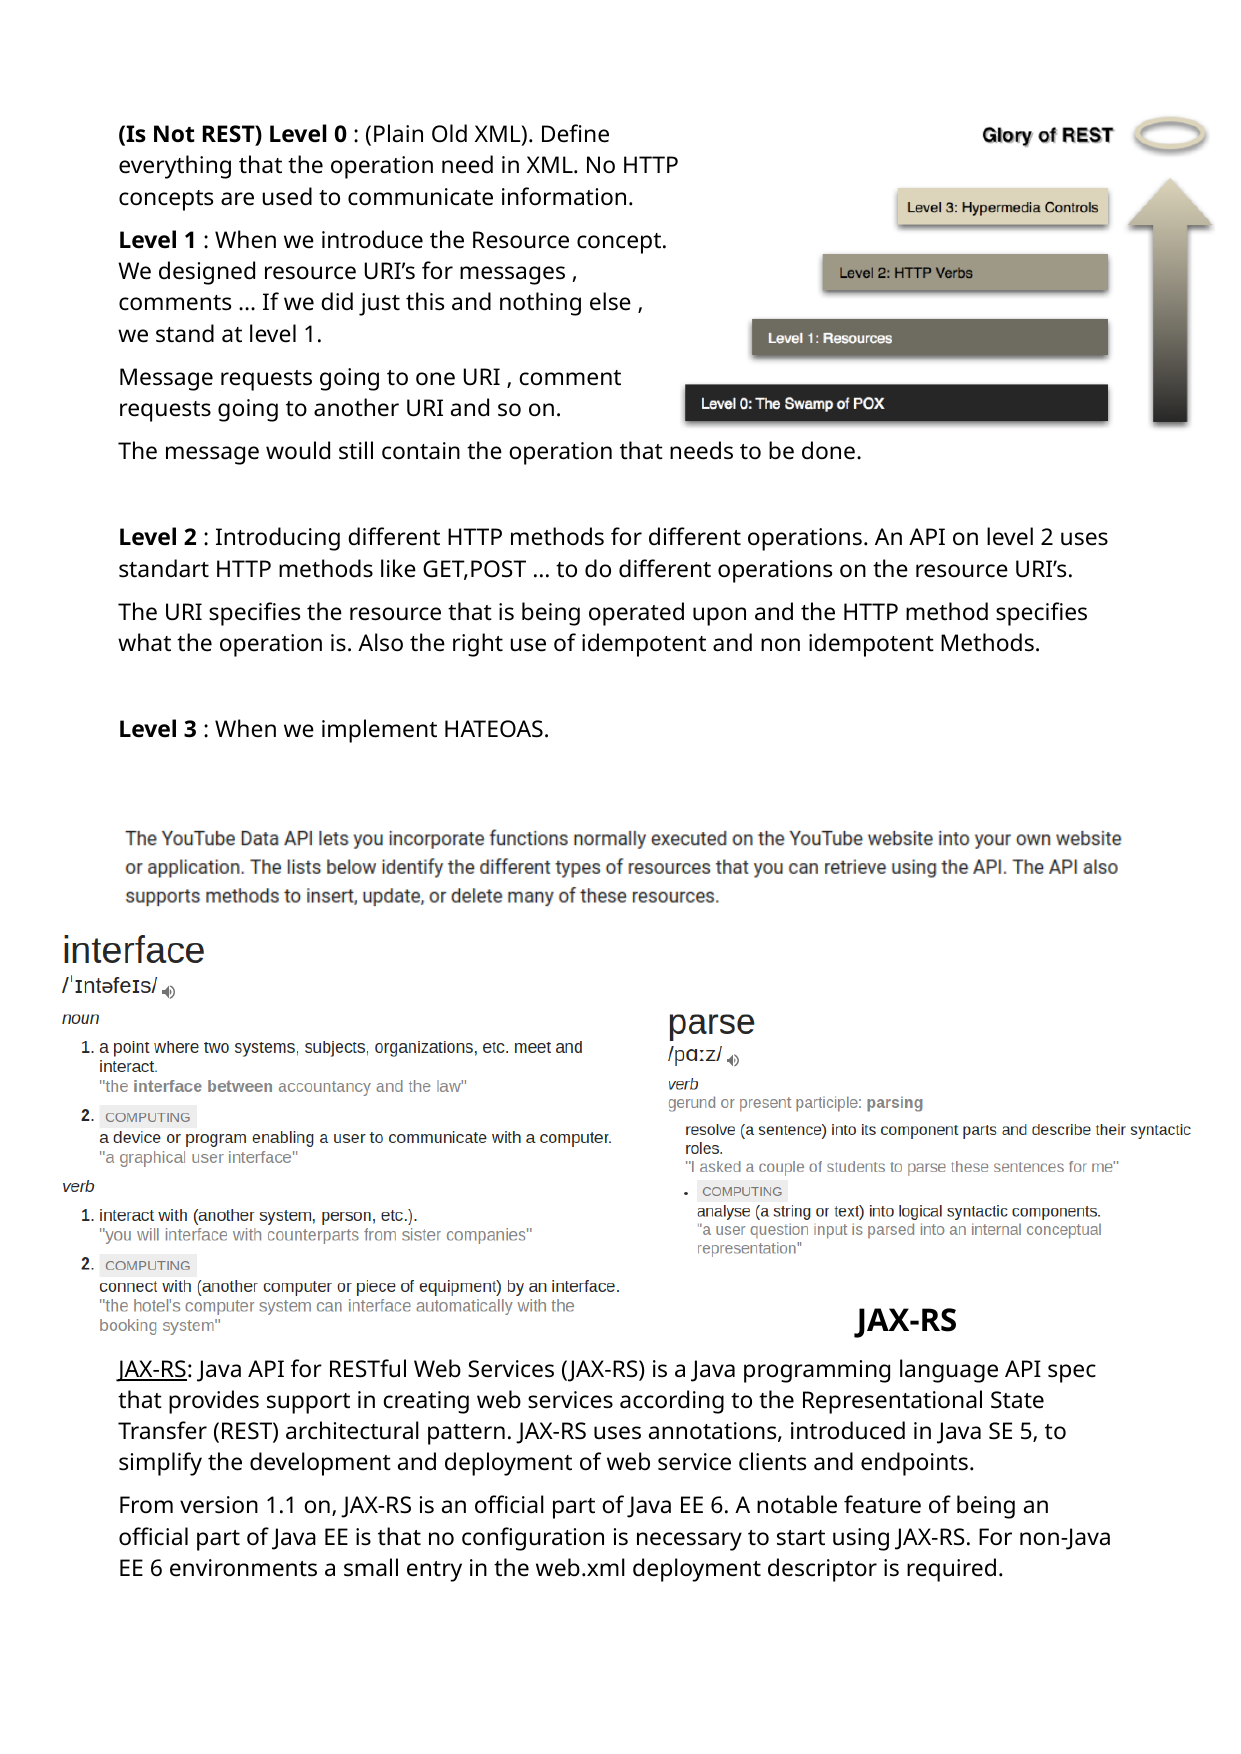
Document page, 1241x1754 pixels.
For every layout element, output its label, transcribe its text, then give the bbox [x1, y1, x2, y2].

picture [662, 1007, 1192, 1261]
text Message requests going to one URI , comment requests going to another URI and so on. [118, 361, 679, 423]
picture [120, 825, 1125, 911]
text Level 3 : When we implement HATEOAS. [118, 713, 1122, 744]
text The message would still contain the operation that needs to be done. [118, 435, 1122, 466]
picture [57, 929, 622, 1340]
text From version 1.1 on, JAX-RS is an official part of Java EE 6. A notable feature of being an official part of Java EE is that no configuration is necessary to start using JAX-RS. For non-Java EE 6 environments a small entry in the web.xml deployment descriptor is required. [118, 1489, 1122, 1583]
picture [679, 113, 1216, 434]
text JAX-RS: Java API for RESTful Web Services (JAX-RS) is a Java programming language API spec that provides support in creating web services according to the Representational State Transfer (REST) architectural pattern. JAX-RS uses annotations, introduced in Java SE 5, to simplify the development and deployment of web service clients and endpoints. [118, 1353, 1122, 1478]
text JAX-RS [118, 1256, 1122, 1341]
text The URI specifies the resource that is being operated upon and the HTTP method specifies what the operation is. Also the right use of idempotent and non idempotent Methods. [118, 596, 1122, 658]
text Level 1 : When we introduce the Resource concept. We designed resource URI’s for messages , comments … If we did just this and nothing else , we stand at level 1. [118, 224, 679, 349]
text Level 2 : Introducing different HTTP methods for different operations. An API on level 2 uses standart HTTP methods like GET,POST … to do different operations on the resource URI’s. [118, 521, 1122, 584]
text (Is Not REST) Level 0 : (Plain Old XML). Define everything that the operation need in XML. No HTTP concepts are used to communicate information. [118, 118, 679, 212]
